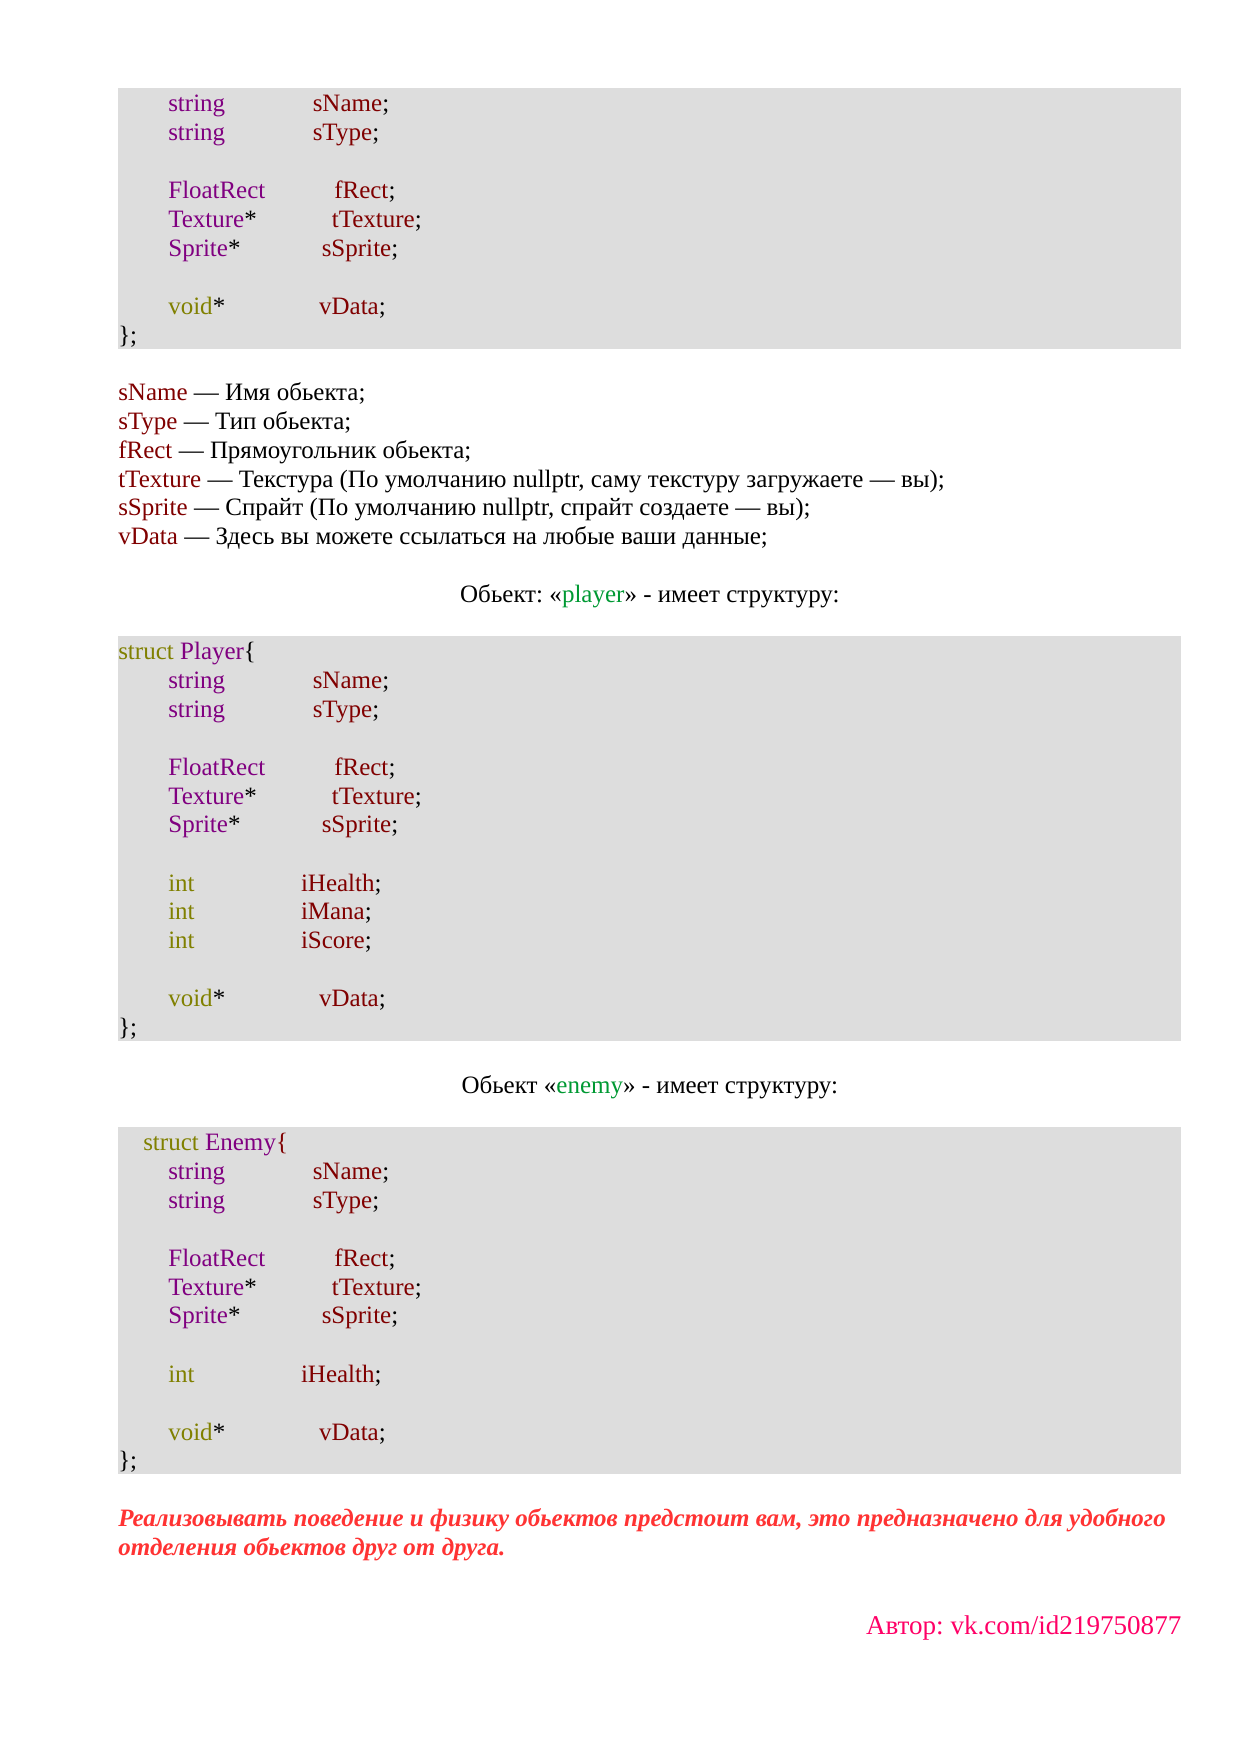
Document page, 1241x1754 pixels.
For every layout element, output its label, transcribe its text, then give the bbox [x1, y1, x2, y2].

text void* vData; [118, 291, 1181, 320]
text FloatRect fRect; [118, 176, 1181, 204]
text string sType; [118, 694, 1181, 722]
text Texture* tTexture; [118, 204, 1181, 233]
text string sName; [118, 1156, 1181, 1185]
text tTexture — Текстура (По умолчанию nullptr, саму текстуру загружаете — вы); [118, 464, 1181, 492]
text Обьект: «player» - имеет структуру: [118, 579, 1181, 607]
text string sType; [118, 1185, 1181, 1213]
text void* vData; [118, 1417, 1181, 1446]
text }; [118, 1446, 1181, 1474]
text struct Player{ [118, 636, 1181, 665]
text sName — Имя обьекта; [118, 377, 1181, 406]
text Texture* tTexture; [118, 1272, 1181, 1300]
text FloatRect fRect; [118, 1243, 1181, 1272]
text Sprite* sSprite; [118, 809, 1181, 838]
text string sName; [118, 88, 1181, 117]
text sSprite — Спрайт (По умолчанию nullptr, спрайт создаете — вы); [118, 492, 1181, 521]
text int iHealth; [118, 1359, 1181, 1387]
text struct Enemy{ [118, 1127, 1181, 1156]
text sType — Тип обьектa; [118, 406, 1181, 435]
text void* vData; [118, 983, 1181, 1012]
text Sprite* sSprite; [118, 1300, 1181, 1329]
text string sName; [118, 665, 1181, 694]
text int iHealth; [118, 868, 1181, 896]
text }; [118, 1012, 1181, 1041]
text int iScore; [118, 925, 1181, 954]
text Автор: vk.com/id219750877 [118, 1609, 1181, 1641]
text Sprite* sSprite; [118, 233, 1181, 262]
text Texture* tTexture; [118, 781, 1181, 809]
text int iMana; [118, 896, 1181, 925]
text Обьект «enemy» - имеет структуру: [118, 1070, 1181, 1098]
text Реализовывать поведение и физику обьектов предстоит вам, это предназначено для удобного отделения обьектов друг от друга. [118, 1503, 1181, 1561]
text vData — Здесь вы можете ссылаться на любые ваши данные; [118, 521, 1181, 550]
text }; [118, 320, 1181, 349]
text string sType; [118, 117, 1181, 146]
text fRect — Прямоугольник обьекта; [118, 435, 1181, 464]
text FloatRect fRect; [118, 752, 1181, 781]
